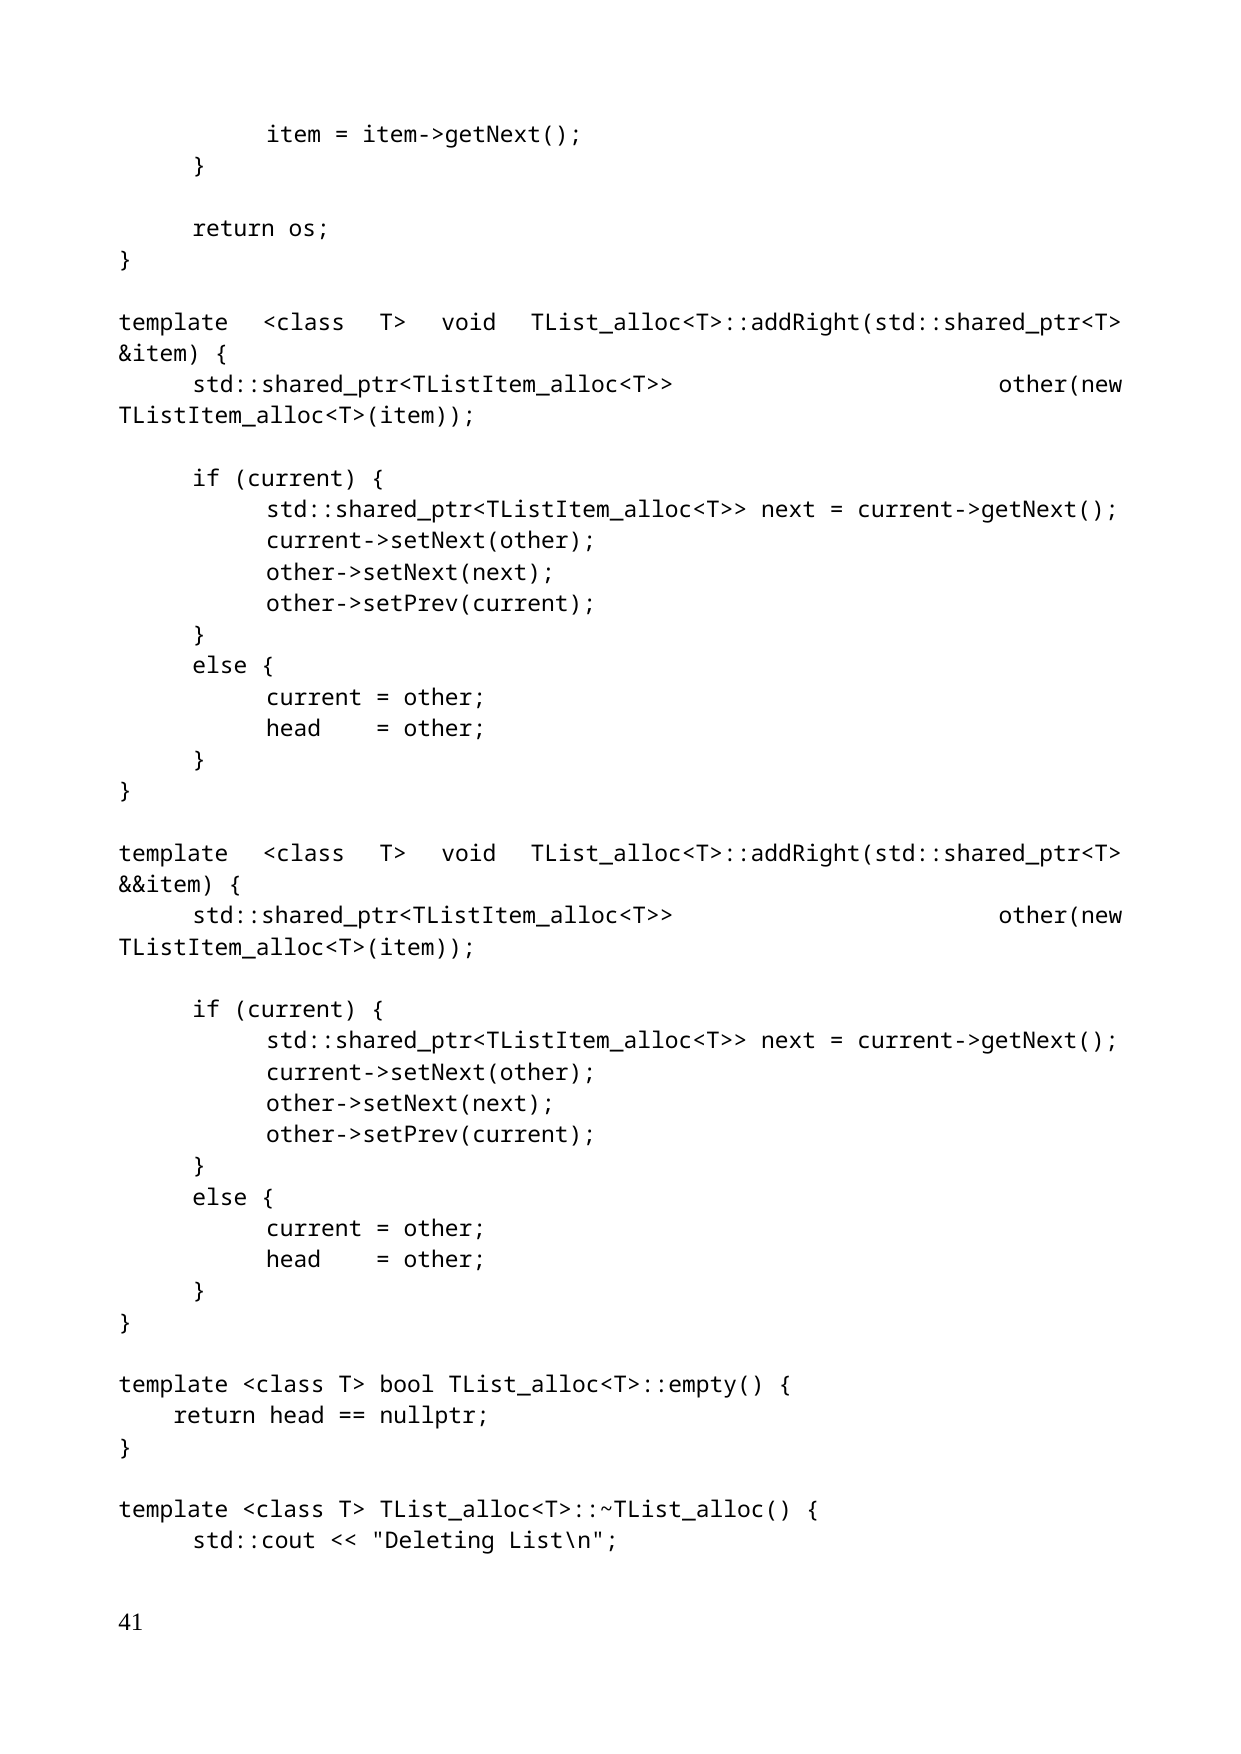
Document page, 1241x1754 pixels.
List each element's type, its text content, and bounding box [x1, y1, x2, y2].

text std::shared_ptr<TListItem_alloc<T>> other(new TListItem_alloc<T>(item)); [118, 899, 1122, 962]
text } [118, 618, 1122, 649]
text } [118, 149, 1122, 181]
text else { [118, 1181, 1122, 1212]
text } [118, 1431, 1122, 1462]
text head = other; [118, 712, 1122, 743]
text if (current) { [118, 993, 1122, 1024]
text other->setPrev(current); [118, 1118, 1122, 1149]
text } [118, 1274, 1122, 1306]
text template <class T> bool TList_alloc<T>::empty() { [118, 1368, 1122, 1399]
text template <class T> TList_alloc<T>::~TList_alloc() { [118, 1493, 1122, 1524]
text if (current) { [118, 462, 1122, 493]
text item = item->getNext(); [118, 118, 1122, 149]
text std::shared_ptr<TListItem_alloc<T>> next = current->getNext(); [118, 1024, 1122, 1056]
text template <class T> void TList_alloc<T>::addRight(std::shared_ptr<T> &item) { [118, 306, 1122, 368]
text current = other; [118, 1212, 1122, 1243]
text } [118, 1306, 1122, 1337]
text head = other; [118, 1243, 1122, 1274]
text current->setNext(other); [118, 524, 1122, 556]
text current->setNext(other); [118, 1056, 1122, 1087]
text template <class T> void TList_alloc<T>::addRight(std::shared_ptr<T> &&item) { [118, 837, 1122, 899]
text std::shared_ptr<TListItem_alloc<T>> next = current->getNext(); [118, 493, 1122, 524]
text } [118, 743, 1122, 774]
text return head == nullptr; [118, 1399, 1122, 1431]
text } [118, 774, 1122, 806]
text else { [118, 649, 1122, 681]
text current = other; [118, 681, 1122, 712]
text } [118, 1149, 1122, 1181]
text other->setPrev(current); [118, 587, 1122, 618]
text std::shared_ptr<TListItem_alloc<T>> other(new TListItem_alloc<T>(item)); [118, 368, 1122, 431]
text return os; [118, 212, 1122, 243]
text other->setNext(next); [118, 1087, 1122, 1118]
text std::cout << "Deleting List\n"; [118, 1524, 1122, 1556]
text other->setNext(next); [118, 556, 1122, 587]
text } [118, 243, 1122, 274]
